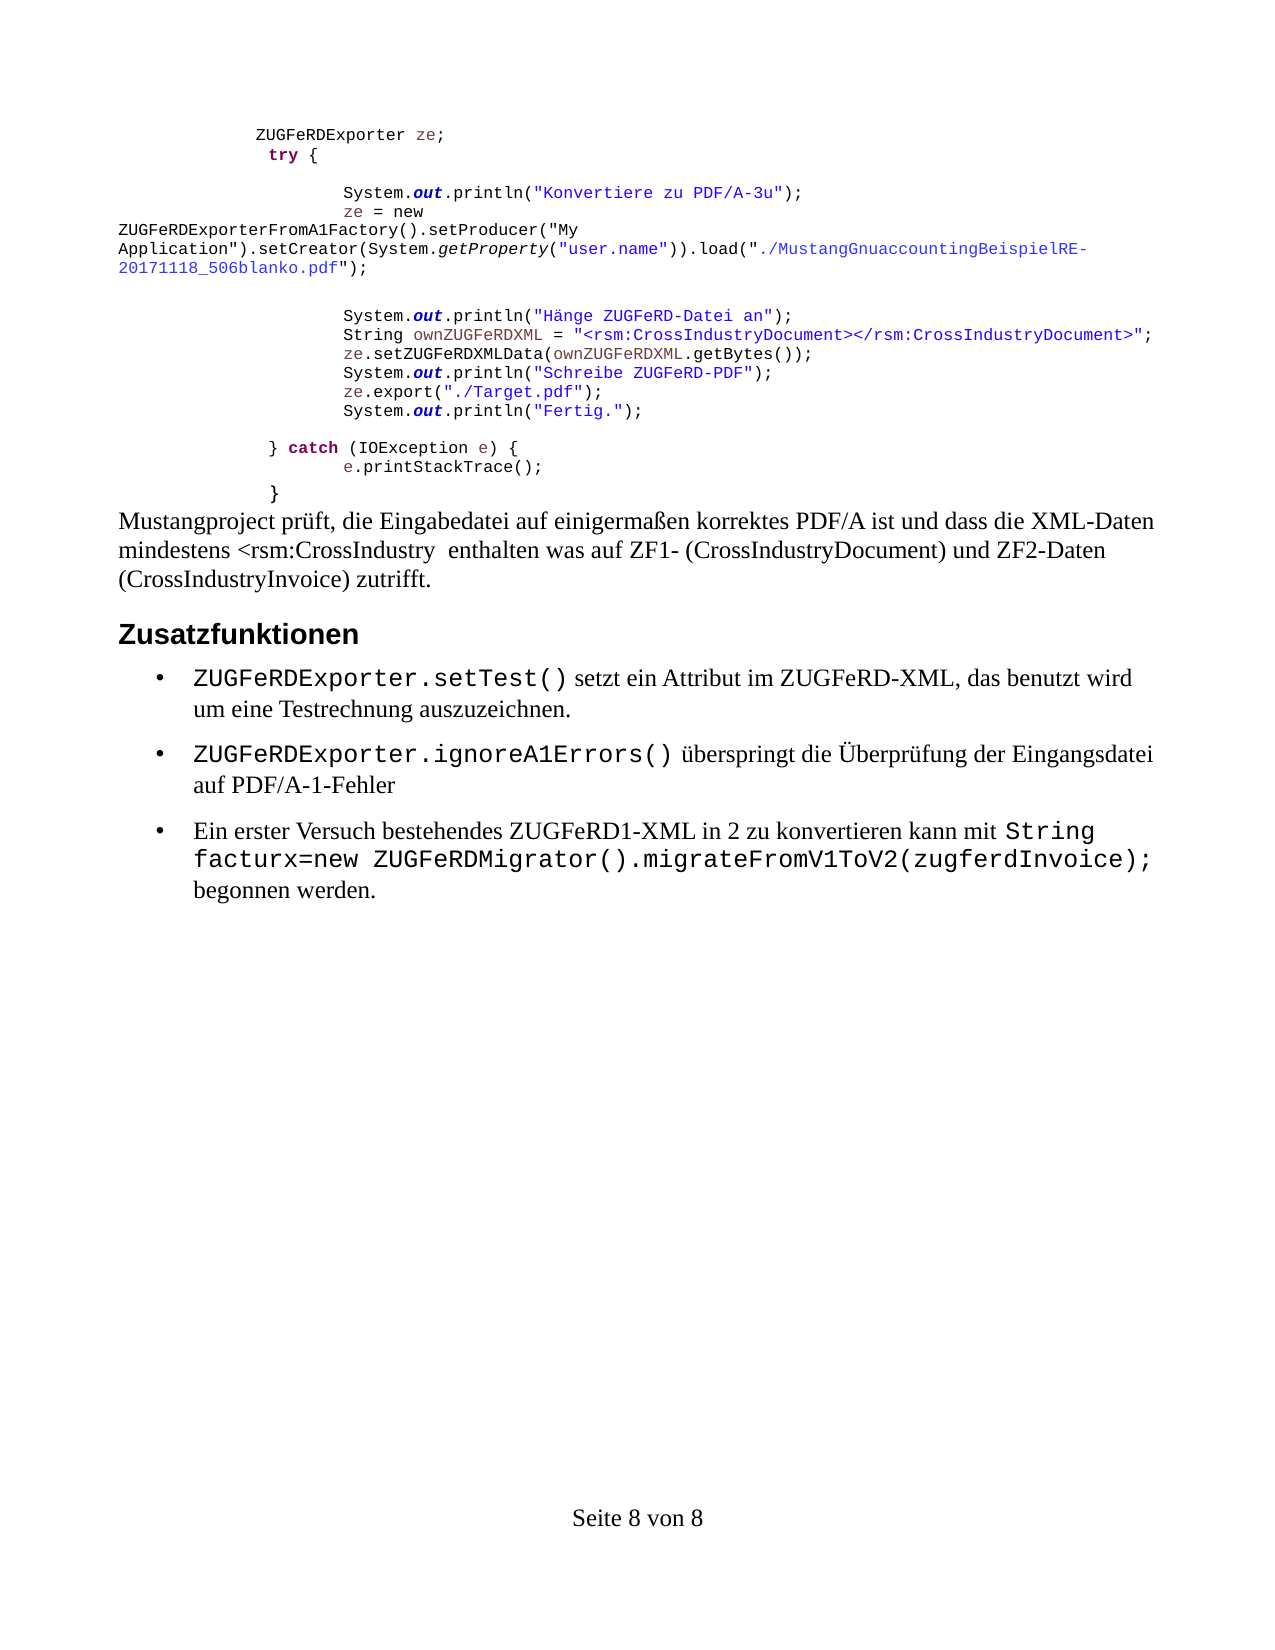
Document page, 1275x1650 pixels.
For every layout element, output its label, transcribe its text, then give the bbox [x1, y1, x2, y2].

text System.out.println("Schreibe ZUGFeRD-PDF"); [118, 364, 1157, 383]
text Application").setCreator(System.getProperty("user.name")).load("./MustangGnuaccountingBeispielRE-20171118_506blanko.pdf"); [118, 241, 1157, 278]
subtitle Zusatzfunktionen [118, 617, 1157, 651]
text try { [118, 147, 1157, 165]
text System.out.println("Konvertiere zu PDF/A-3u"); [118, 184, 1157, 203]
text System.out.println("Hänge ZUGFeRD-Datei an"); [118, 308, 1157, 327]
text String ownZUGFeRDXML = "<rsm:CrossIndustryDocument></rsm:CrossIndustryDocument>"; [118, 327, 1157, 346]
text Mustangproject prüft, die Eingabedatei auf einigermaßen korrektes PDF/A ist und dass die XML-Daten mindestens <rsm:CrossIndustry enthalten was auf ZF1- (CrossIndustryDocument) und ZF2-Daten (CrossIndustryInvoice) zutrifft. [118, 506, 1157, 592]
list Ein erster Versuch bestehendes ZUGFeRD1-XML in 2 zu konvertieren kann mit String facturx=new ZUGFeRDMigrator().migrateFromV1ToV2(zugferdInvoice); begonnen werden. [156, 812, 1157, 904]
text ze.setZUGFeRDXMLData(ownZUGFeRDXML.getBytes()); [118, 346, 1157, 364]
text ZUGFeRDExporter ze; [118, 118, 1157, 147]
list ZUGFeRDExporter.setTest() setzt ein Attribut im ZUGFeRD-XML, das benutzt wird um eine Testrechnung auszuzeichnen. [156, 663, 1157, 723]
text } catch (IOException e) { [118, 440, 1157, 459]
text ze.export("./Target.pdf"); [118, 383, 1157, 402]
text ZUGFeRDExporterFromA1Factory().setProducer("My [118, 222, 1157, 241]
text } [118, 478, 1157, 506]
text ze = new [118, 203, 1157, 222]
text e.printStackTrace(); [118, 459, 1157, 478]
list ZUGFeRDExporter.ignoreA1Errors() überspringt die Überprüfung der Eingangsdatei auf PDF/A-1-Fehler [156, 736, 1157, 799]
text System.out.println("Fertig."); [118, 402, 1157, 421]
